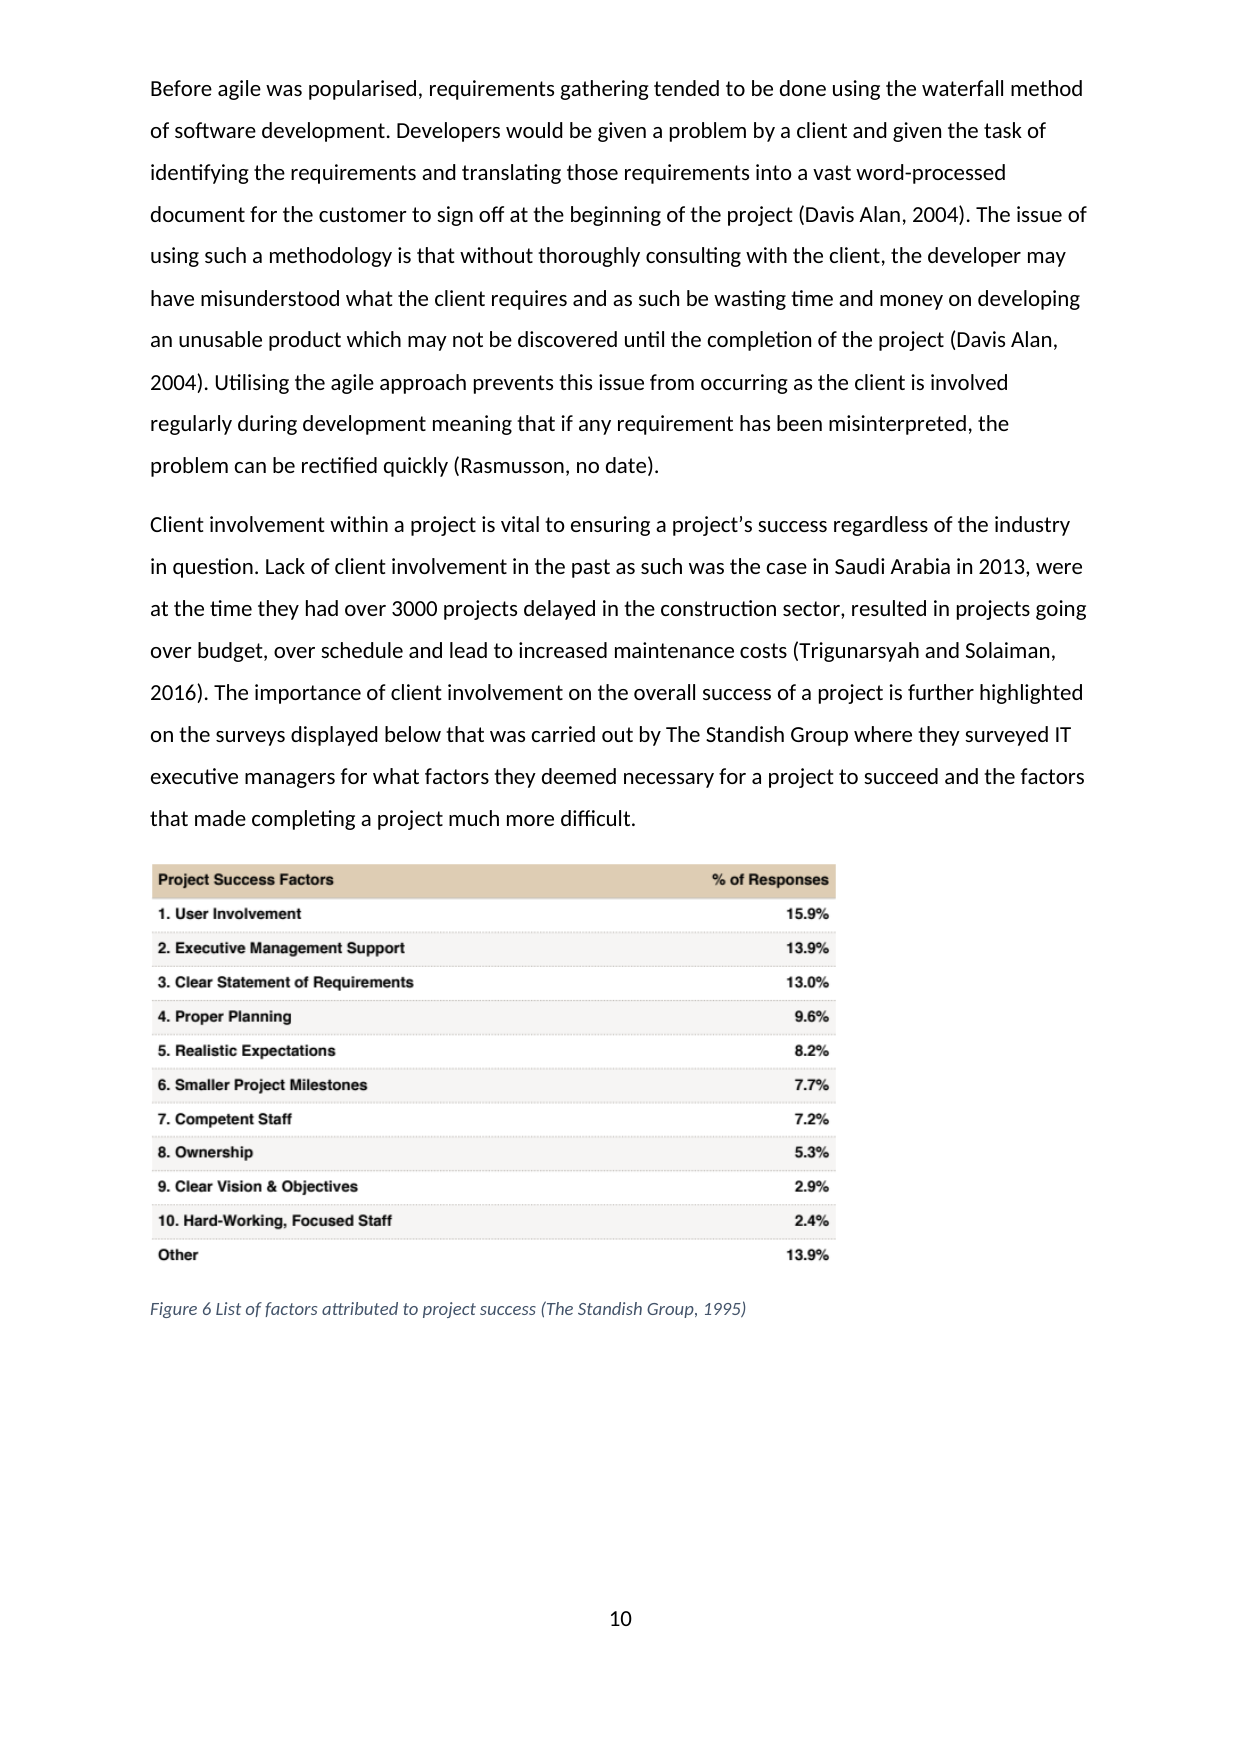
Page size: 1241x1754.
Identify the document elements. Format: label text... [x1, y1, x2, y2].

text Client involvement within a project is vital to ensuring a project’s success regardless of the industry in question. Lack of client involvement in the past as such was the case in Saudi Arabia in 2013, were at the time they had over 3000 projects delayed in the construction sector, resulted in projects going over budget, over schedule and lead to increased maintenance costs (Trigunarsyah and Solaiman, 2016). The importance of client involvement on the overall success of a project is further highlighted on the surveys displayed below that was carried out by The Standish Group where they surveyed IT executive managers for what factors they deemed necessary for a project to succeed and the factors that made completing a project much more difficult. [150, 510, 1090, 832]
text Before agile was popularised, requirements gathering tended to be done using the waterfall method of software development. Developers would be given a problem by a client and given the task of identifying the requirements and translating those requirements into a vast word-processed document for the customer to sign off at the beginning of the project (Davis Alan, 2004). The issue of using such a methodology is that without thoroughly consulting with the client, the developer may have misunderstood what the client requires and as such be wasting time and money on developing an unusable product which may not be discovered until the completion of the project (Davis Alan, 2004). Utilising the agile approach prevents this issue from occurring as the client is involved regularly during development meaning that if any requirement has been misinterpreted, the problem can be rectified quickly (Rasmusson, no date). [150, 74, 1090, 479]
text Figure 6 List of factors attributed to project success (The Standish Group, 1995) [150, 1297, 1090, 1320]
